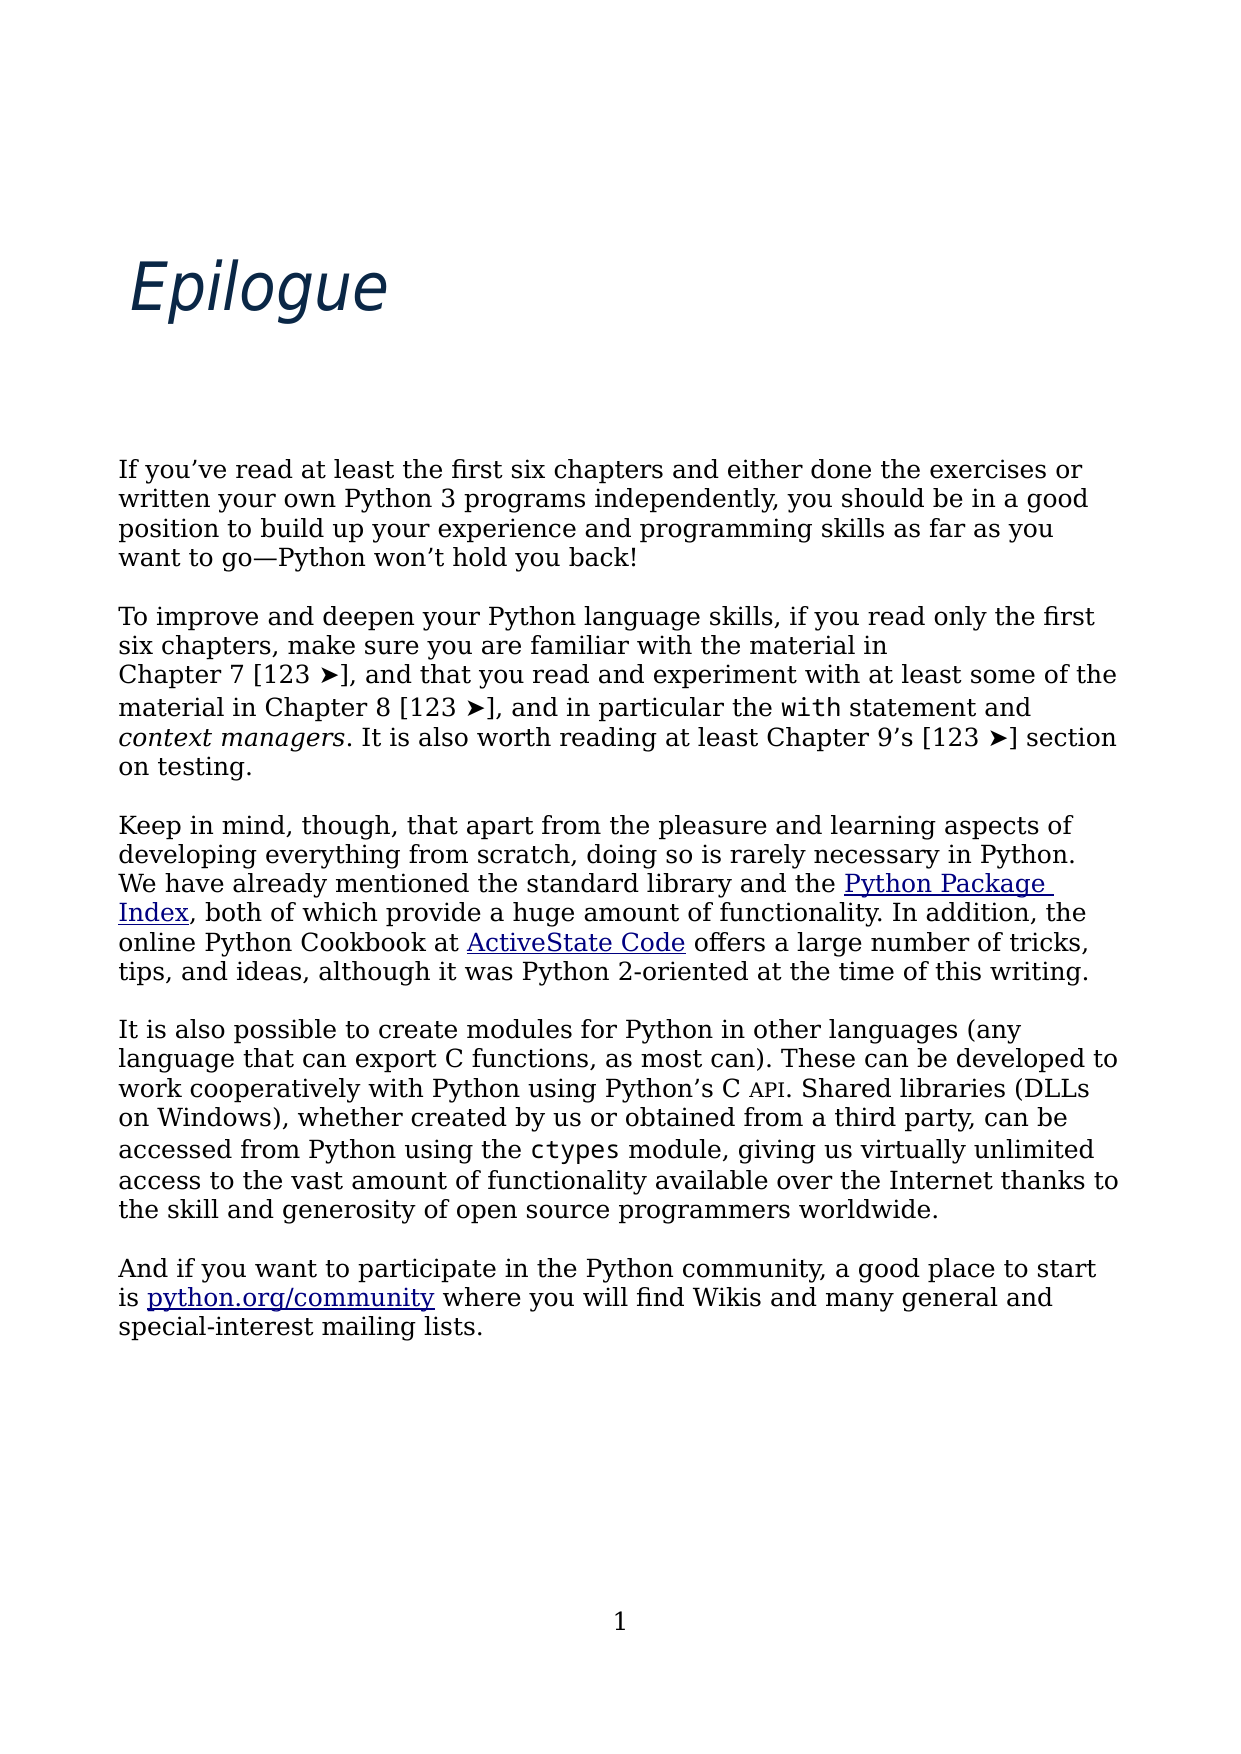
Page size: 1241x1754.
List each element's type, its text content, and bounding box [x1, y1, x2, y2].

subtitle Epilogue [118, 236, 1122, 337]
text And if you want to participate in the Python community, a good place to start is python.org/community where you will find Wikis and many general and special-interest mailing lists. [118, 1254, 1122, 1342]
text Keep in mind, though, that apart from the pleasure and learning aspects of developing everything from scratch, doing so is rarely necessary in Python. We have already mentioned the standard library and the Python Package Index, both of which provide a huge amount of functionality. In addition, the online Python Cookbook at ActiveState Code offers a large number of tricks, tips, and ideas, although it was Python 2-oriented at the time of this writing. [118, 811, 1122, 986]
text If you’ve read at least the first six chapters and either done the exercises or written your own Python 3 programs independently, you should be in a good position to build up your experience and programming skills as far as you want to go—Python won’t hold you back! [118, 456, 1122, 572]
text To improve and deepen your Python language skills, if you read only the first six chapters, make sure you are familiar with the material in Chapter 7 [123 ➤], and that you read and experiment with at least some of the material in Chapter 8 [123 ➤], and in particular the with statement and context managers. It is also worth reading at least Chapter 9’s [123 ➤] section on testing. [118, 602, 1122, 782]
text It is also possible to create modules for Python in other languages (any language that can export C functions, as most can). These can be developed to work cooperatively with Python using Python’s C api. Shared libraries (DLLs on Windows), whether created by us or obtained from a third party, can be accessed from Python using the ctypes module, giving us virtually unlimited access to the vast amount of functionality available over the Internet thanks to the skill and generosity of open source programmers worldwide. [118, 1016, 1122, 1224]
